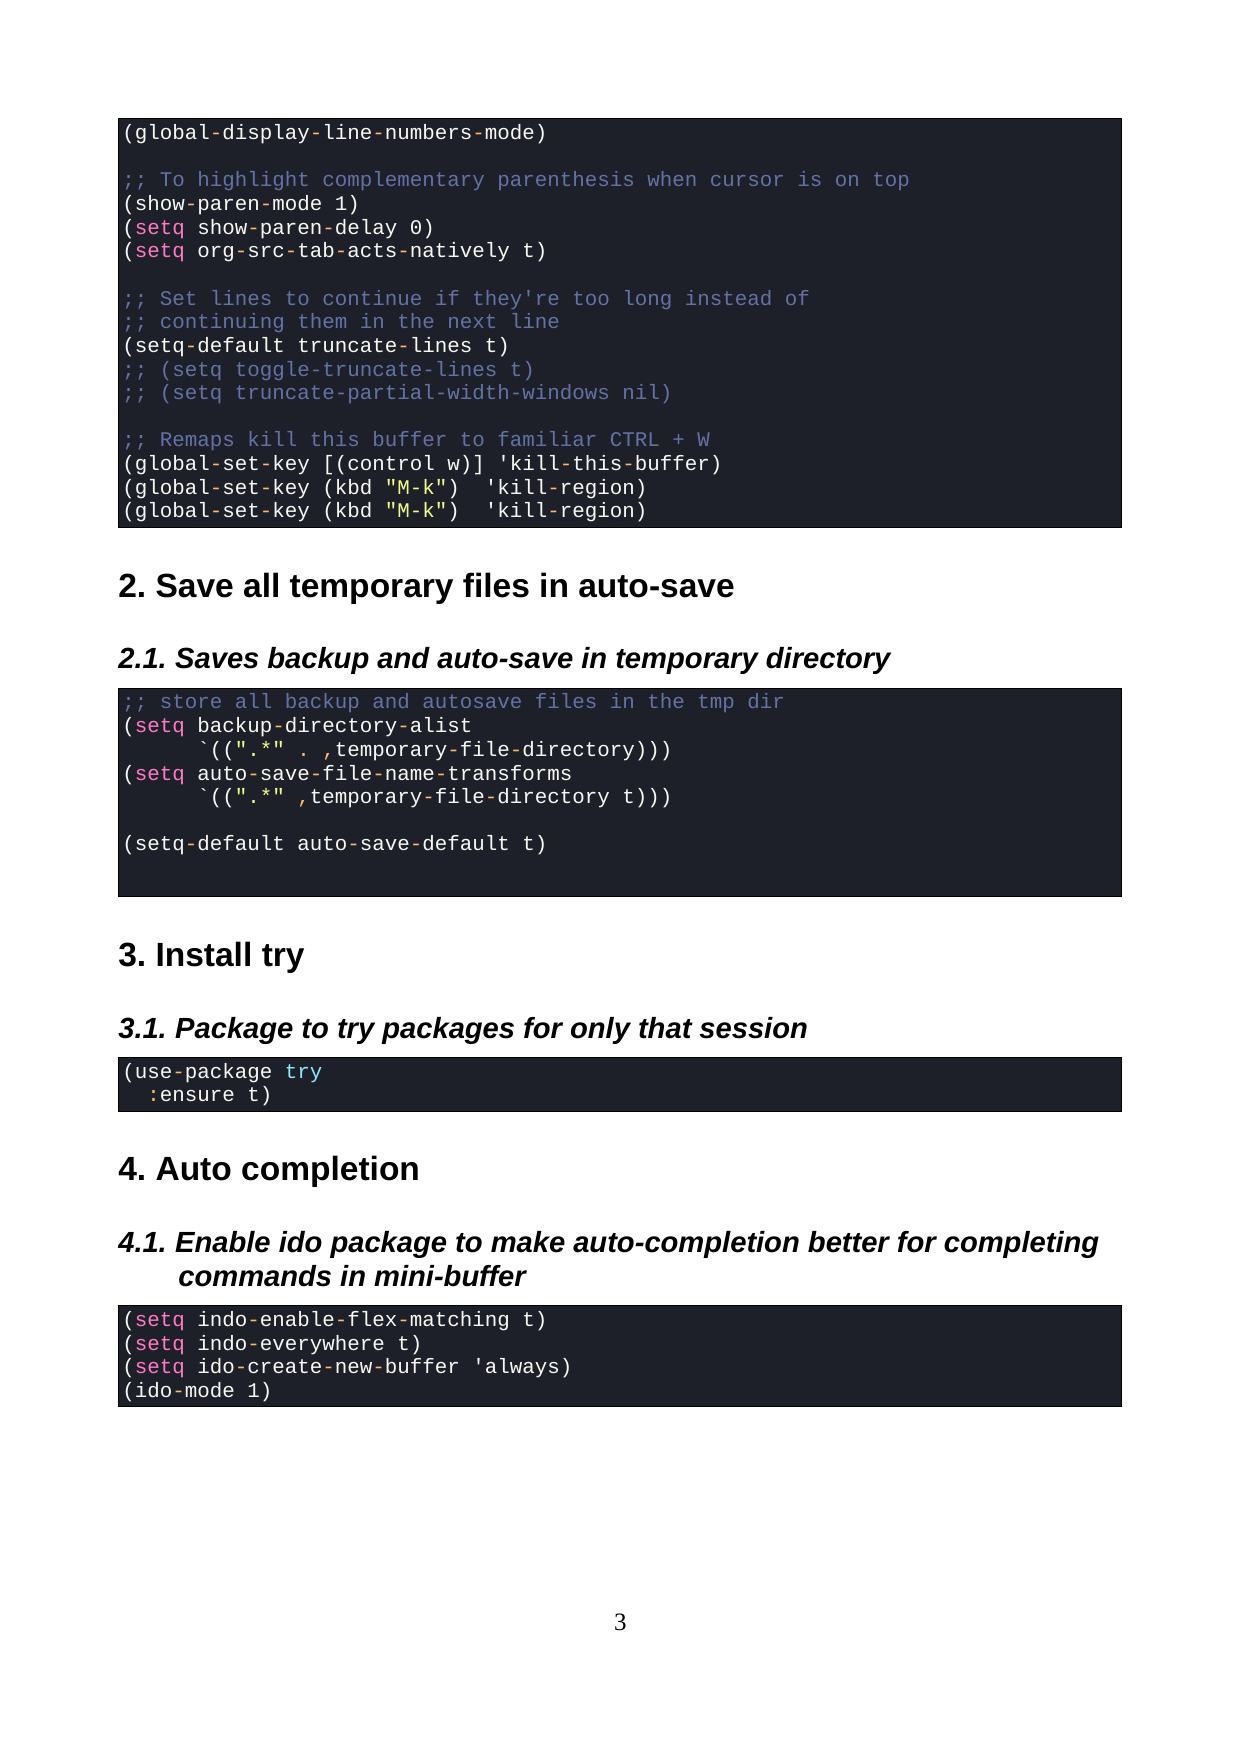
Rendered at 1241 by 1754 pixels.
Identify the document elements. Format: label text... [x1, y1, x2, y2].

text (setq-default truncate-lines t) [119, 331, 1121, 354]
text ;; Set lines to continue if they're too long instead of [119, 284, 1121, 307]
text `((".*" . ,temporary-file-directory))) [119, 735, 1121, 758]
text (setq backup-directory-alist [119, 711, 1121, 735]
subtitle Save all temporary files in auto-save [118, 565, 1122, 604]
text (ido-mode 1) [119, 1376, 1121, 1406]
subtitle Auto completion [118, 1149, 1122, 1188]
text (setq indo-enable-flex-matching t) [119, 1306, 1121, 1329]
text (global-display-line-numbers-mode) [119, 119, 1121, 142]
text ;; continuing them in the next line [119, 307, 1121, 331]
text ;; (setq truncate-partial-width-windows nil) [119, 378, 1121, 402]
text ;; store all backup and autosave files in the tmp dir [119, 689, 1121, 711]
text `((".*" ,temporary-file-directory t))) [119, 782, 1121, 806]
subtitle Package to try packages for only that session [118, 1011, 1122, 1044]
text (global-set-key (kbd "M-k") 'kill-region) [119, 473, 1121, 496]
text (setq-default auto-save-default t) [119, 829, 1121, 857]
text (global-set-key (kbd "M-k") 'kill-region) [119, 496, 1121, 527]
text (setq indo-everywhere t) [119, 1329, 1121, 1352]
subtitle Saves backup and auto-save in temporary directory [118, 642, 1122, 675]
subtitle Enable ido package to make auto-completion better for completing commands in mini-buffer [118, 1225, 1122, 1292]
text :ensure t) [119, 1080, 1121, 1111]
text ;; Remaps kill this buffer to familiar CTRL + W [119, 426, 1121, 449]
text (setq show-paren-delay 0) [119, 213, 1121, 236]
text ;; (setq toggle-truncate-lines t) [119, 354, 1121, 378]
text (global-set-key [(control w)] 'kill-this-buffer) [119, 449, 1121, 473]
text (setq ido-create-new-buffer 'always) [119, 1352, 1121, 1376]
text (setq org-src-tab-acts-natively t) [119, 236, 1121, 260]
text ;; To highlight complementary parenthesis when cursor is on top [119, 165, 1121, 189]
text (use-package try [119, 1058, 1121, 1080]
subtitle Install try [118, 934, 1122, 973]
text (show-paren-mode 1) [119, 189, 1121, 213]
text (setq auto-save-file-name-transforms [119, 758, 1121, 782]
